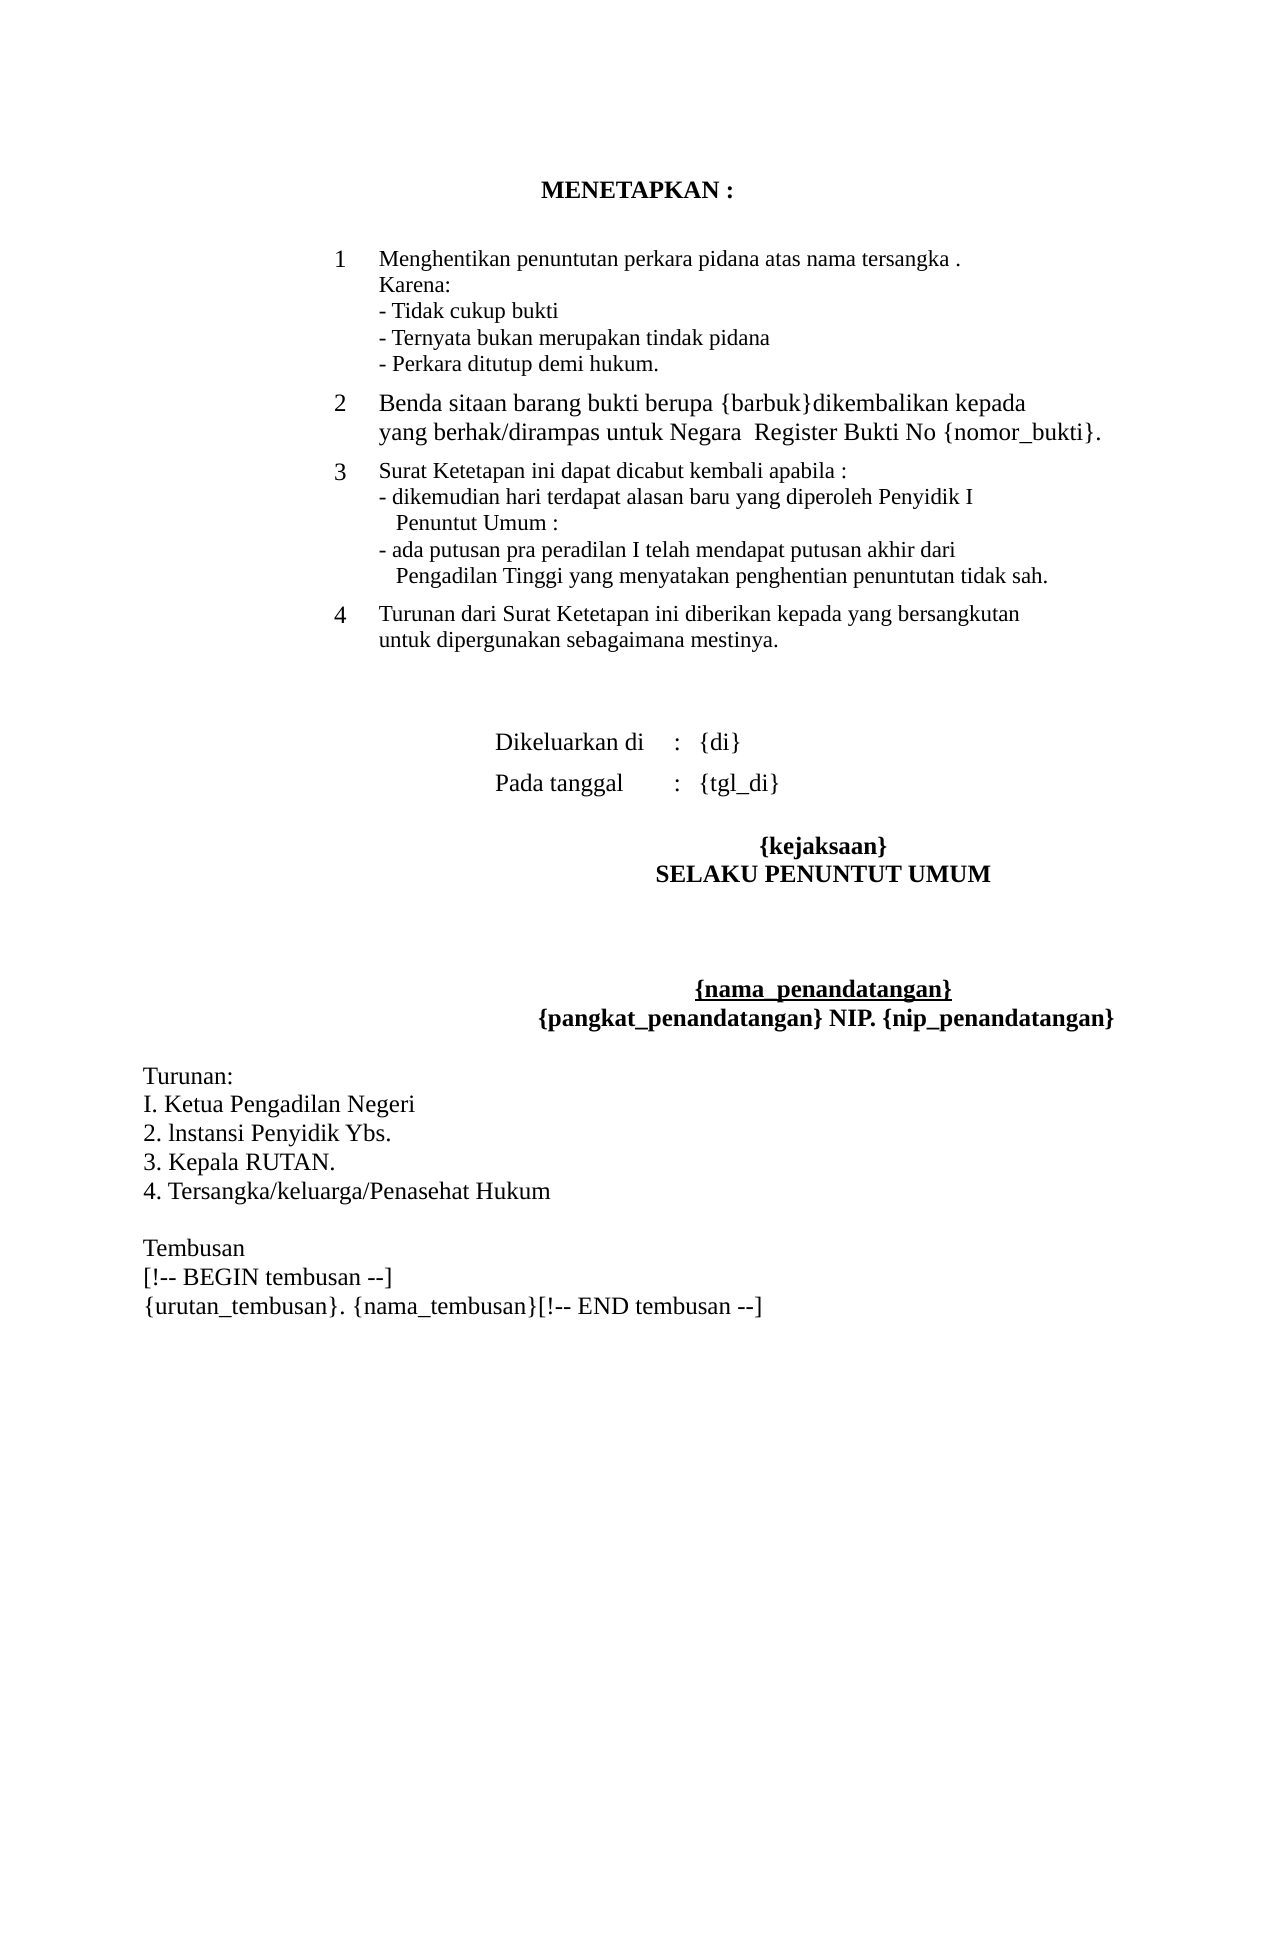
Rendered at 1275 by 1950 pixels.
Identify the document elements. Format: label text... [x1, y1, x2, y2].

text MENETAPKAN : [118, 176, 1157, 204]
table_header {di} [692, 722, 1024, 762]
table_cell 3 [328, 451, 373, 594]
table_header [118, 722, 489, 1032]
text [!-- BEGIN tembusan --] [118, 1262, 1157, 1291]
text 2. lnstansi Penyidik Ybs. [118, 1118, 1157, 1147]
text 4. Tersangka/keluarga/Penasehat Hukum [118, 1176, 1157, 1204]
table_header [118, 233, 1157, 693]
text I. Ketua Pengadilan Negeri [118, 1089, 1157, 1118]
text Tembusan [118, 1233, 1157, 1262]
table_header Dikeluarkan di [489, 722, 668, 762]
table_cell : [668, 762, 692, 802]
table_header Menghentikan penuntutan perkara pidana atas nama tersangka . Karena: - Tidak cukup bukti - Ternyata bukan merupakan tindak pidana - Perkara ditutup demi hukum. [373, 239, 1150, 382]
table_cell {tgl_di} [692, 762, 1024, 802]
table_cell 4 [328, 594, 373, 658]
table_cell Benda sitaan barang bukti berupa {barbuk}dikembalikan kepada yang berhak/dirampas untuk Negara Register Bukti No {nomor_bukti}. [373, 382, 1150, 451]
text Turunan: [118, 1061, 1157, 1089]
table_header {kejaksaan} SELAKU PENUNTUT UMUM {nama_penandatangan} {pangkat_penandatangan} NIP. {nip_penandatangan} [489, 722, 1157, 1032]
table_header 1 [328, 239, 373, 382]
text 3. Kepala RUTAN. [118, 1147, 1157, 1176]
table_cell 2 [328, 382, 373, 451]
text {urutan_tembusan}. {nama_tembusan}[!-- END tembusan --] [118, 1291, 1157, 1319]
table_header : [668, 722, 692, 762]
table_cell Pada tanggal [489, 762, 668, 802]
table_cell Surat Ketetapan ini dapat dicabut kembali apabila : - dikemudian hari terdapat alasan baru yang diperoleh Penyidik I Penuntut Umum : - ada putusan pra peradilan I telah mendapat putusan akhir dari Pengadilan Tinggi yang menyatakan penghentian penuntutan tidak sah. [373, 451, 1150, 594]
table_cell Turunan dari Surat Ketetapan ini diberikan kepada yang bersangkutan untuk dipergunakan sebagaimana mestinya. [373, 594, 1150, 658]
